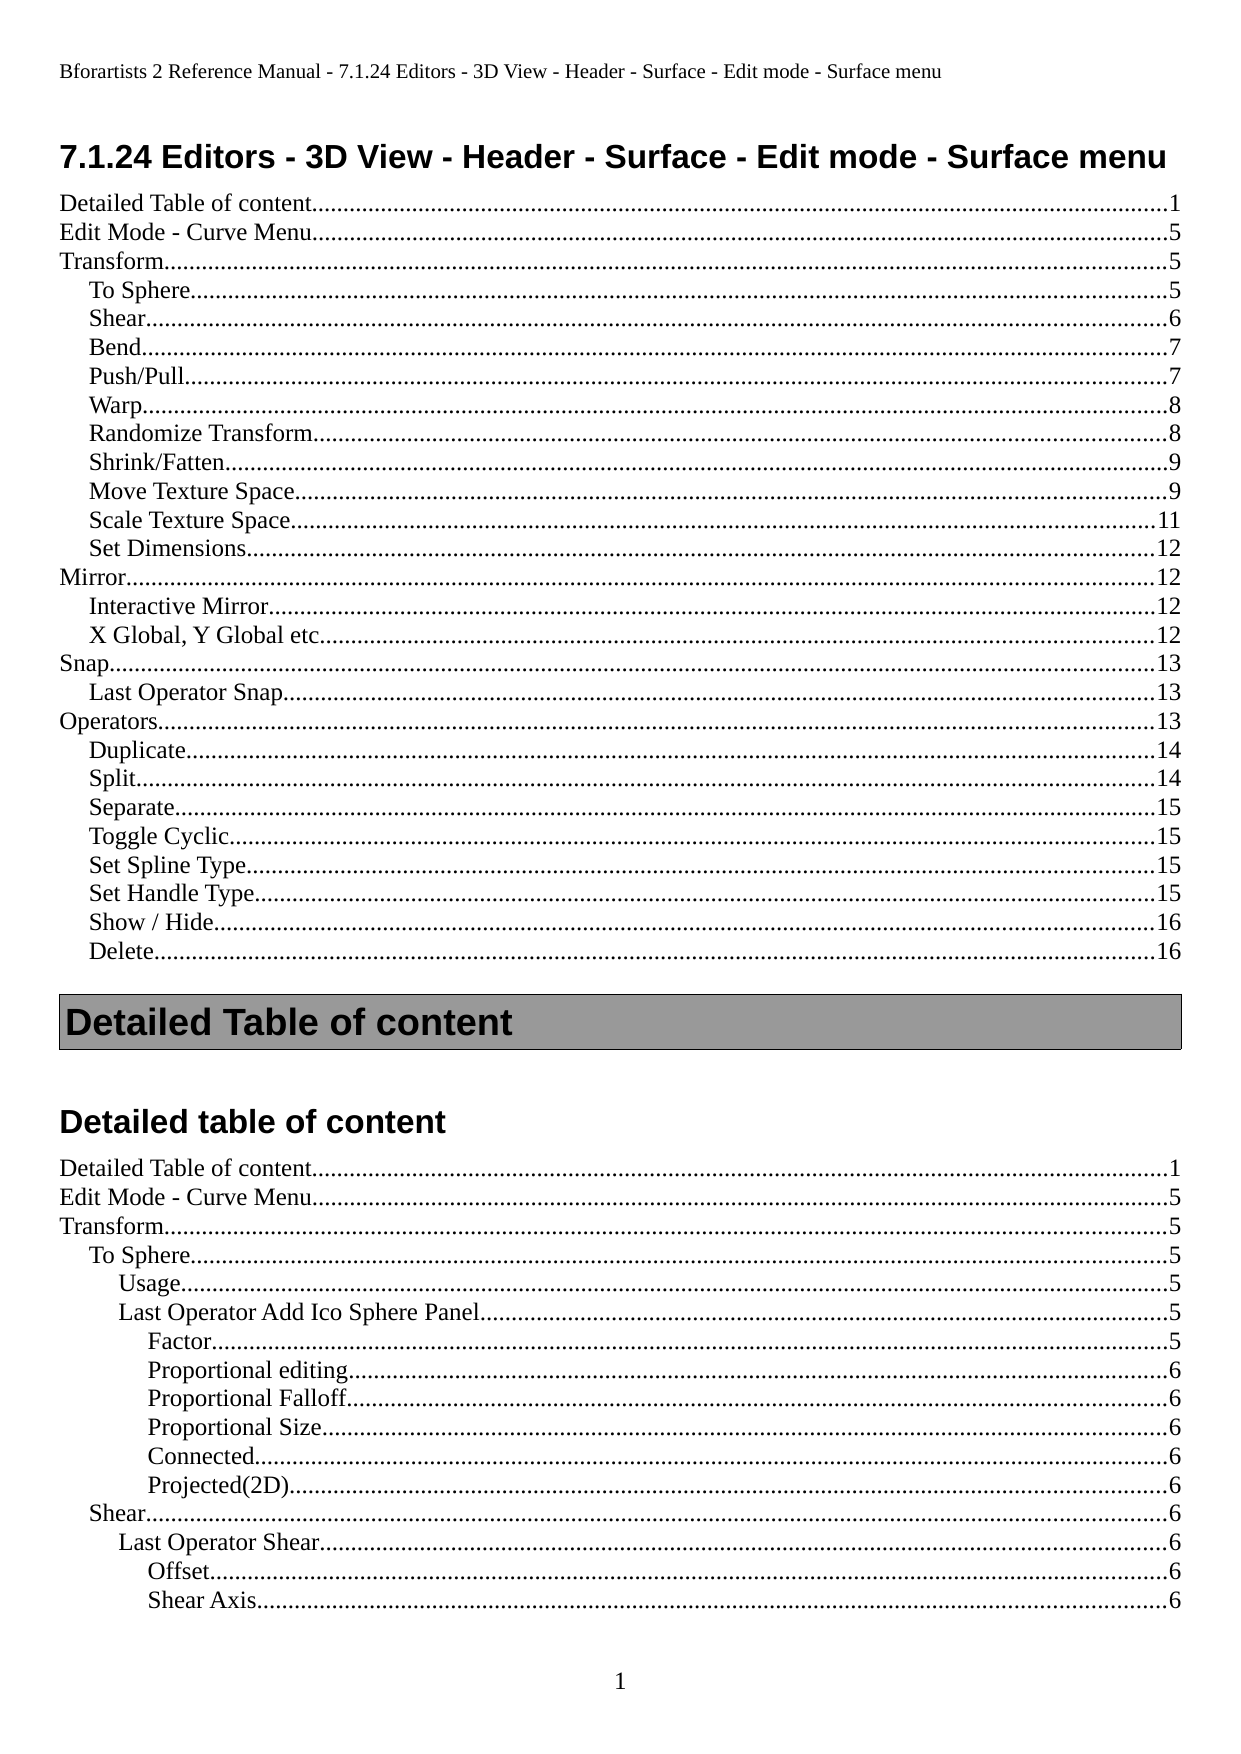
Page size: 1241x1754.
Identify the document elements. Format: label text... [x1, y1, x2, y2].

text Proportional editing 6 [147, 1355, 1181, 1383]
text Offset 6 [147, 1556, 1181, 1585]
subtitle Detailed table of content [59, 1103, 1181, 1141]
text Interactive Mirror 12 [88, 591, 1181, 620]
text Set Spline Type 15 [88, 850, 1181, 878]
text Shear 6 [88, 1498, 1181, 1527]
text Transform 5 [59, 246, 1181, 275]
text Last Operator Snap 13 [88, 677, 1181, 706]
text Set Handle Type 15 [88, 878, 1181, 907]
text Last Operator Shear 6 [118, 1527, 1181, 1556]
text Snap 13 [59, 648, 1181, 677]
text Usage 5 [118, 1268, 1181, 1297]
text Detailed Table of content 1 [59, 1153, 1181, 1182]
text Split 14 [88, 763, 1181, 792]
text Shear 6 [88, 303, 1181, 332]
text X Global, Y Global etc. 12 [88, 620, 1181, 648]
text Last Operator Add Ico Sphere Panel 5 [118, 1297, 1181, 1326]
text Push/Pull 7 [88, 361, 1181, 390]
text To Sphere 5 [88, 1240, 1181, 1268]
text Show / Hide 16 [88, 907, 1181, 936]
text Shear Axis 6 [147, 1585, 1181, 1613]
text Transform 5 [59, 1211, 1181, 1240]
text Edit Mode - Curve Menu 5 [59, 1182, 1181, 1211]
text Separate 15 [88, 792, 1181, 821]
text Projected(2D) 6 [147, 1470, 1181, 1498]
text To Sphere 5 [88, 275, 1181, 303]
text Warp 8 [88, 390, 1181, 418]
text Mirror 12 [59, 562, 1181, 591]
text Detailed Table of content 1 [59, 188, 1181, 217]
text Move Texture Space 9 [88, 476, 1181, 505]
subtitle 7.1.24 Editors - 3D View - Header - Surface - Edit mode - Surface menu [59, 138, 1181, 176]
text Delete 16 [88, 936, 1181, 965]
text Set Dimensions 12 [88, 533, 1181, 562]
text Randomize Transform 8 [88, 418, 1181, 447]
text Shrink/Fatten 9 [88, 447, 1181, 476]
text Operators 13 [59, 706, 1181, 735]
text Edit Mode - Curve Menu 5 [59, 217, 1181, 246]
table_header Detailed Table of content [60, 995, 1181, 1049]
text Proportional Size 6 [147, 1412, 1181, 1441]
text Scale Texture Space 11 [88, 505, 1181, 533]
text Connected 6 [147, 1441, 1181, 1470]
text Bend 7 [88, 332, 1181, 361]
text Factor 5 [147, 1326, 1181, 1355]
text Proportional Falloff 6 [147, 1383, 1181, 1412]
text Duplicate 14 [88, 735, 1181, 763]
text Toggle Cyclic 15 [88, 821, 1181, 850]
